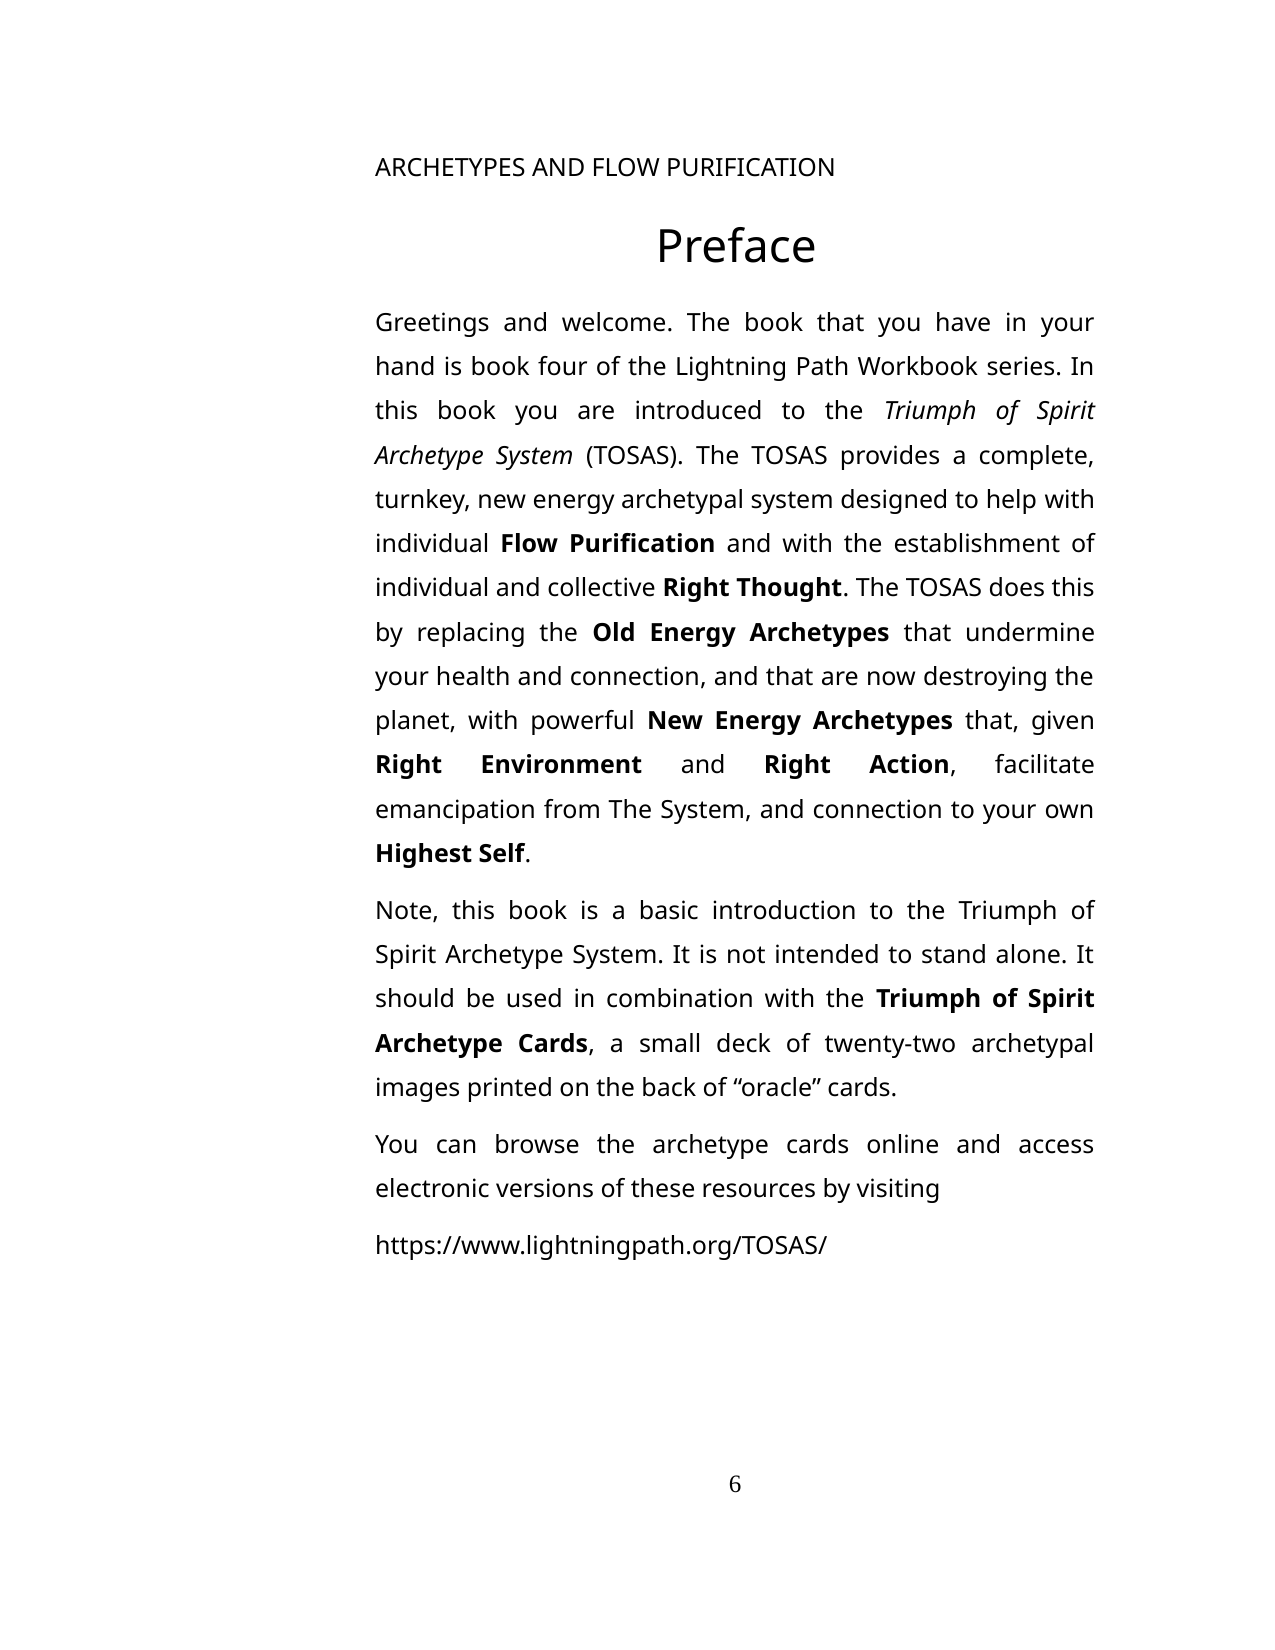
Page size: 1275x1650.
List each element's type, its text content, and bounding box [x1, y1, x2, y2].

text https://www.lightningpath.org/TOSAS/ [375, 1227, 1095, 1261]
text You can browse the archetype cards online and access electronic versions of these resources by visiting [375, 1126, 1095, 1205]
subtitle Preface [375, 213, 1097, 276]
text Note, this book is a basic introduction to the Triumph of Spirit Archetype System. It is not intended to stand alone. It should be used in combination with the Triumph of Spirit Archetype Cards, a small deck of twenty-two archetypal images printed on the back of “oracle” cards. [375, 892, 1095, 1104]
text Greetings and welcome. The book that you have in your hand is book four of the Lightning Path Workbook series. In this book you are introduced to the Triumph of Spirit Archetype System (TOSAS). The TOSAS provides a complete, turnkey, new energy archetypal system designed to help with individual Flow Purification and with the establishment of individual and collective Right Thought. The TOSAS does this by replacing the Old Energy Archetypes that undermine your health and connection, and that are now destroying the planet, with powerful New Energy Archetypes that, given Right Environment and Right Action, facilitate emancipation from The System, and connection to your own Highest Self. [375, 304, 1095, 870]
